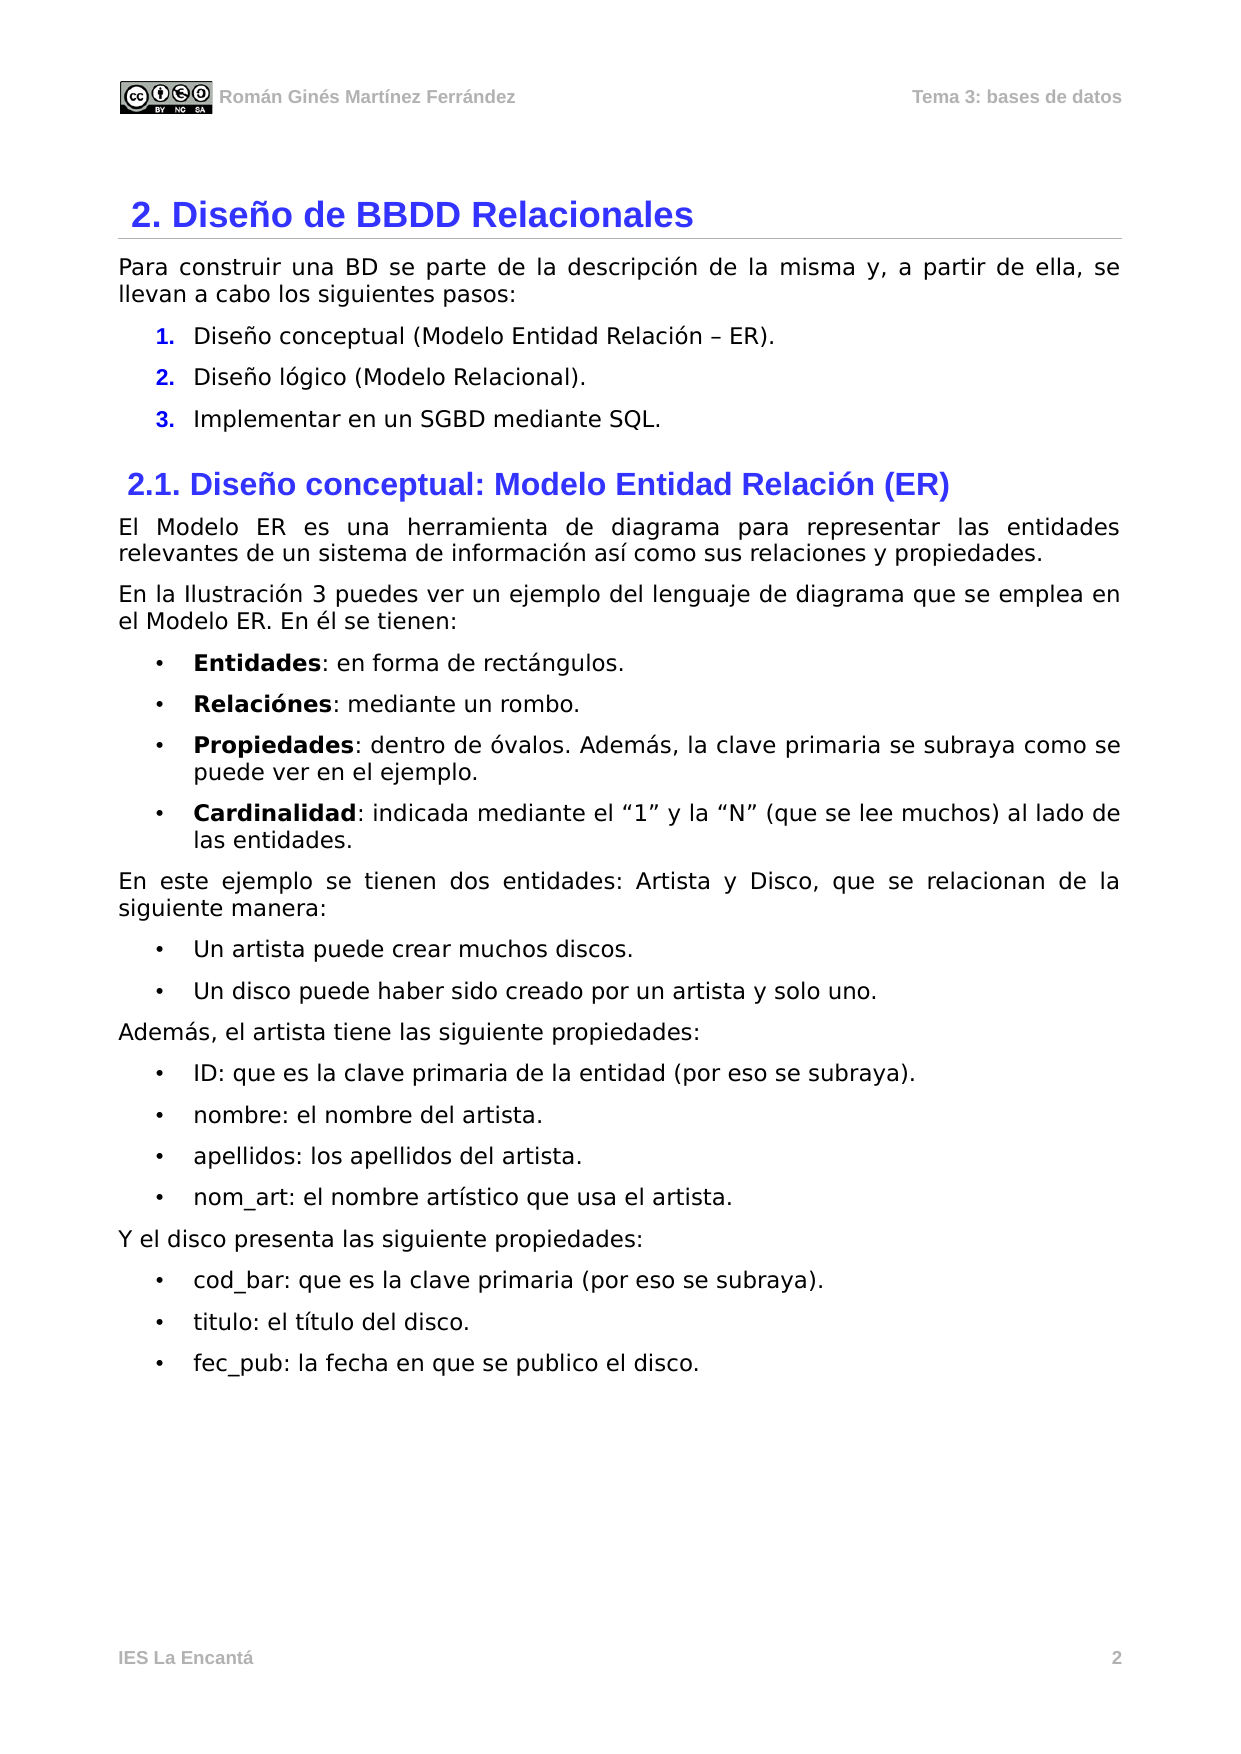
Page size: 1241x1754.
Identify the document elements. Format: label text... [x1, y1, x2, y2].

subtitle Diseño conceptual: Modelo Entidad Relación (ER) [118, 465, 1122, 502]
text Y el disco presenta las siguiente propiedades: [118, 1226, 1122, 1253]
picture [120, 81, 213, 114]
list Entidades: en forma de rectángulos. [156, 650, 1122, 676]
list nombre: el nombre del artista. [156, 1102, 1122, 1128]
text Para construir una BD se parte de la descripción de la misma y, a partir de ella, se llevan a cabo los siguientes pasos: [118, 254, 1122, 308]
list Cardinalidad: indicada mediante el “1” y la “N” (que se lee muchos) al lado de las entidades. [156, 800, 1122, 854]
list ID: que es la clave primaria de la entidad (por eso se subraya). [156, 1061, 1122, 1087]
text Además, el artista tiene las siguiente propiedades: [118, 1019, 1122, 1046]
list nom_art: el nombre artístico que usa el artista. [156, 1184, 1122, 1211]
list Implementar en un SGBD mediante SQL. [156, 406, 1122, 433]
subtitle Diseño de BBDD Relacionales [118, 190, 1122, 238]
list Diseño conceptual (Modelo Entidad Relación – ER). [156, 323, 1122, 349]
list fec_pub: la fecha en que se publico el disco. [156, 1350, 1122, 1377]
list cod_bar: que es la clave primaria (por eso se subraya). [156, 1267, 1122, 1294]
list Un disco puede haber sido creado por un artista y solo uno. [156, 978, 1122, 1004]
list Diseño lógico (Modelo Relacional). [156, 364, 1122, 391]
list titulo: el título del disco. [156, 1309, 1122, 1335]
text En la Ilustración 3 puedes ver un ejemplo del lenguaje de diagrama que se emplea en el Modelo ER. En él se tienen: [118, 582, 1122, 635]
list Propiedades: dentro de óvalos. Además, la clave primaria se subraya como se puede ver en el ejemplo. [156, 732, 1122, 786]
list apellidos: los apellidos del artista. [156, 1143, 1122, 1170]
text En este ejemplo se tienen dos entidades: Artista y Disco, que se relacionan de la siguiente manera: [118, 868, 1122, 922]
text El Modelo ER es una herramienta de diagrama para representar las entidades relevantes de un sistema de información así como sus relaciones y propiedades. [118, 514, 1122, 567]
list Relaciónes: mediante un rombo. [156, 691, 1122, 718]
list Un artista puede crear muchos discos. [156, 936, 1122, 963]
